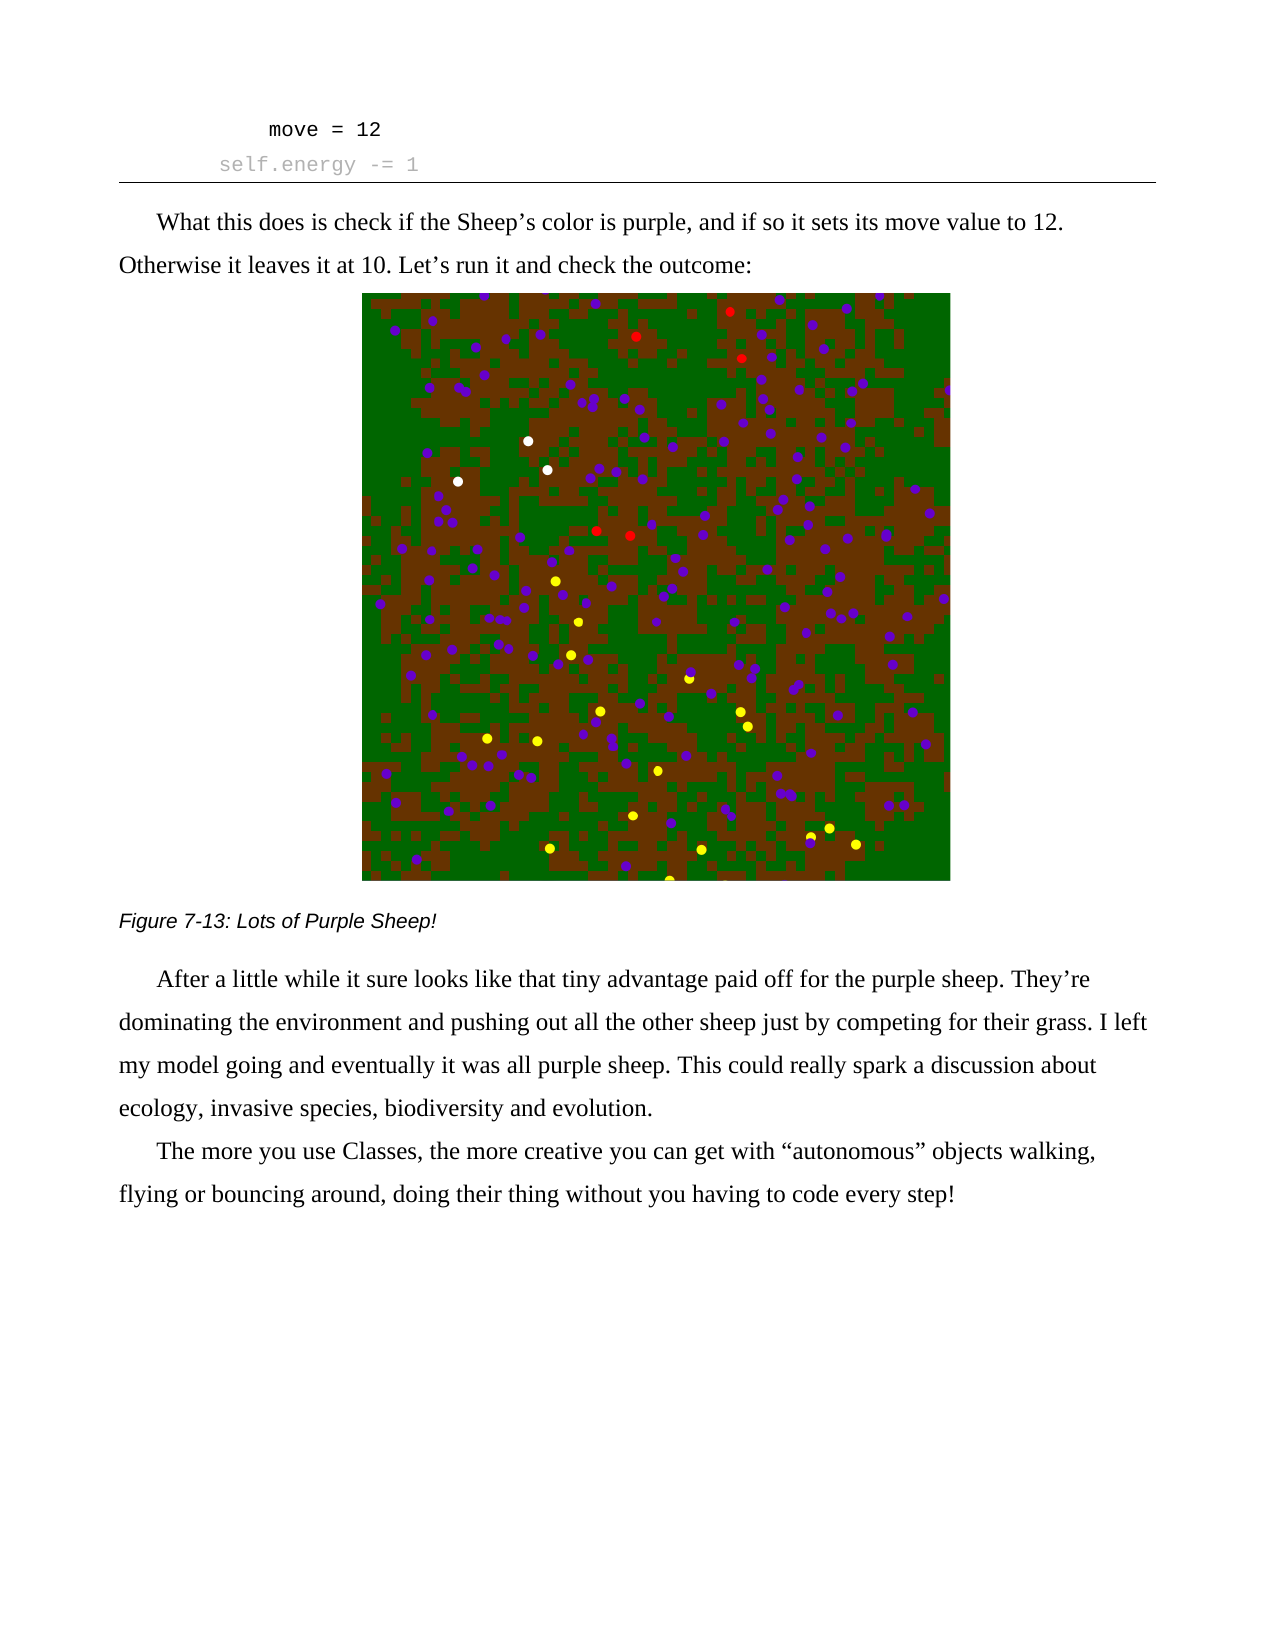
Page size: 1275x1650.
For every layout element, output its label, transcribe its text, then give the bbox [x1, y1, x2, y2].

picture [362, 293, 951, 881]
text Figure 7-13: Lots of Purple Sheep! [118, 909, 1156, 933]
text What this does is check if the Sheep’s color is purple, and if so it sets its move value to 12. Otherwise it leaves it at 10. Let’s run it and check the outcome: [118, 207, 1156, 279]
text After a little while it sure looks like that tiny advantage paid off for the purple sheep. They’re dominating the environment and pushing out all the other sheep just by competing for their grass. I left my model going and eventually it was all purple sheep. This could really spark a discussion about ecology, invasive species, biodiversity and evolution. [118, 964, 1156, 1122]
text self.energy -= 1 [118, 154, 1156, 183]
text The more you use Classes, the more creative you can get with “autonomous” objects walking, flying or bouncing around, doing their thing without you having to code every step! [118, 1136, 1156, 1208]
text move = 12 [118, 118, 1156, 142]
